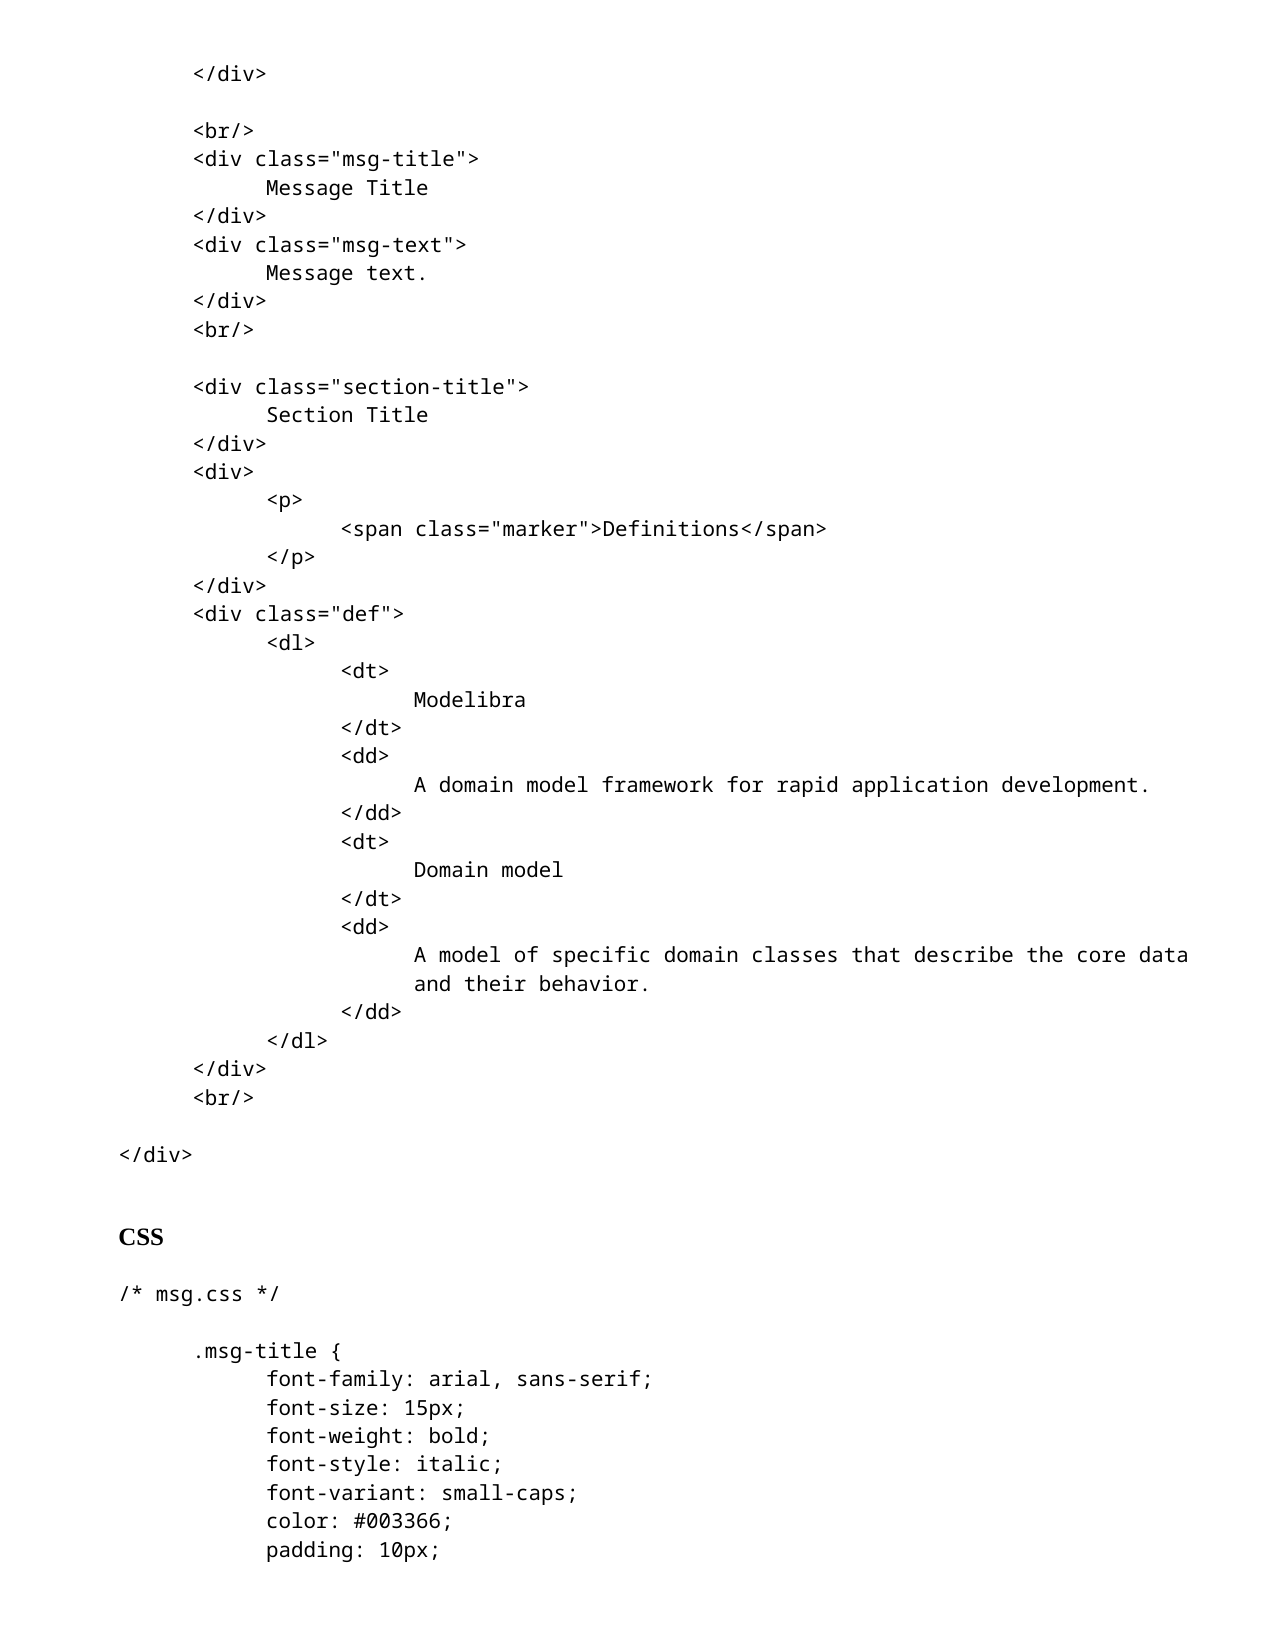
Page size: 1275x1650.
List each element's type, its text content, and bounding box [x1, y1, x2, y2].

text Modelibra [118, 685, 1216, 713]
text <div class="section-title"> [118, 372, 1216, 400]
text /* msg.css */ [118, 1279, 1216, 1307]
text <br/> [118, 315, 1216, 343]
text .msg-title { [118, 1336, 1216, 1364]
text <div class="def"> [118, 599, 1216, 628]
text <div class="msg-title"> [118, 144, 1216, 173]
text </div> [118, 1054, 1216, 1083]
text </p> [118, 542, 1216, 571]
text <dt> [118, 656, 1216, 685]
text <div> [118, 457, 1216, 486]
text and their behavior. [118, 969, 1216, 997]
text <span class="marker">Definitions</span> [118, 514, 1216, 542]
text </div> [118, 571, 1216, 599]
text </dd> [118, 997, 1216, 1026]
text <div class="msg-text"> [118, 230, 1216, 258]
text </dd> [118, 798, 1216, 827]
text </div> [118, 201, 1216, 230]
text CSS [118, 1223, 1216, 1251]
text <dd> [118, 912, 1216, 941]
text color: #003366; [118, 1506, 1216, 1535]
text </div> [118, 59, 1216, 87]
text font-family: arial, sans-serif; [118, 1364, 1216, 1393]
text Message Title [118, 173, 1216, 201]
text Domain model [118, 855, 1216, 884]
text Message text. [118, 258, 1216, 287]
text Section Title [118, 400, 1216, 429]
text font-weight: bold; [118, 1421, 1216, 1449]
text font-style: italic; [118, 1449, 1216, 1478]
text font-variant: small-caps; [118, 1478, 1216, 1506]
text <dd> [118, 742, 1216, 770]
text padding: 10px; [118, 1535, 1216, 1563]
text A model of specific domain classes that describe the core data [118, 941, 1216, 969]
text <br/> [118, 1083, 1216, 1111]
text </div> [118, 287, 1216, 315]
text </dt> [118, 713, 1216, 742]
text <dl> [118, 628, 1216, 656]
text <br/> [118, 116, 1216, 144]
text font-size: 15px; [118, 1393, 1216, 1421]
text </div> [118, 1140, 1216, 1168]
text A domain model framework for rapid application development. [118, 770, 1216, 798]
text <dt> [118, 827, 1216, 855]
text <p> [118, 486, 1216, 514]
text </dl> [118, 1026, 1216, 1054]
text </div> [118, 429, 1216, 457]
text </dt> [118, 884, 1216, 912]
